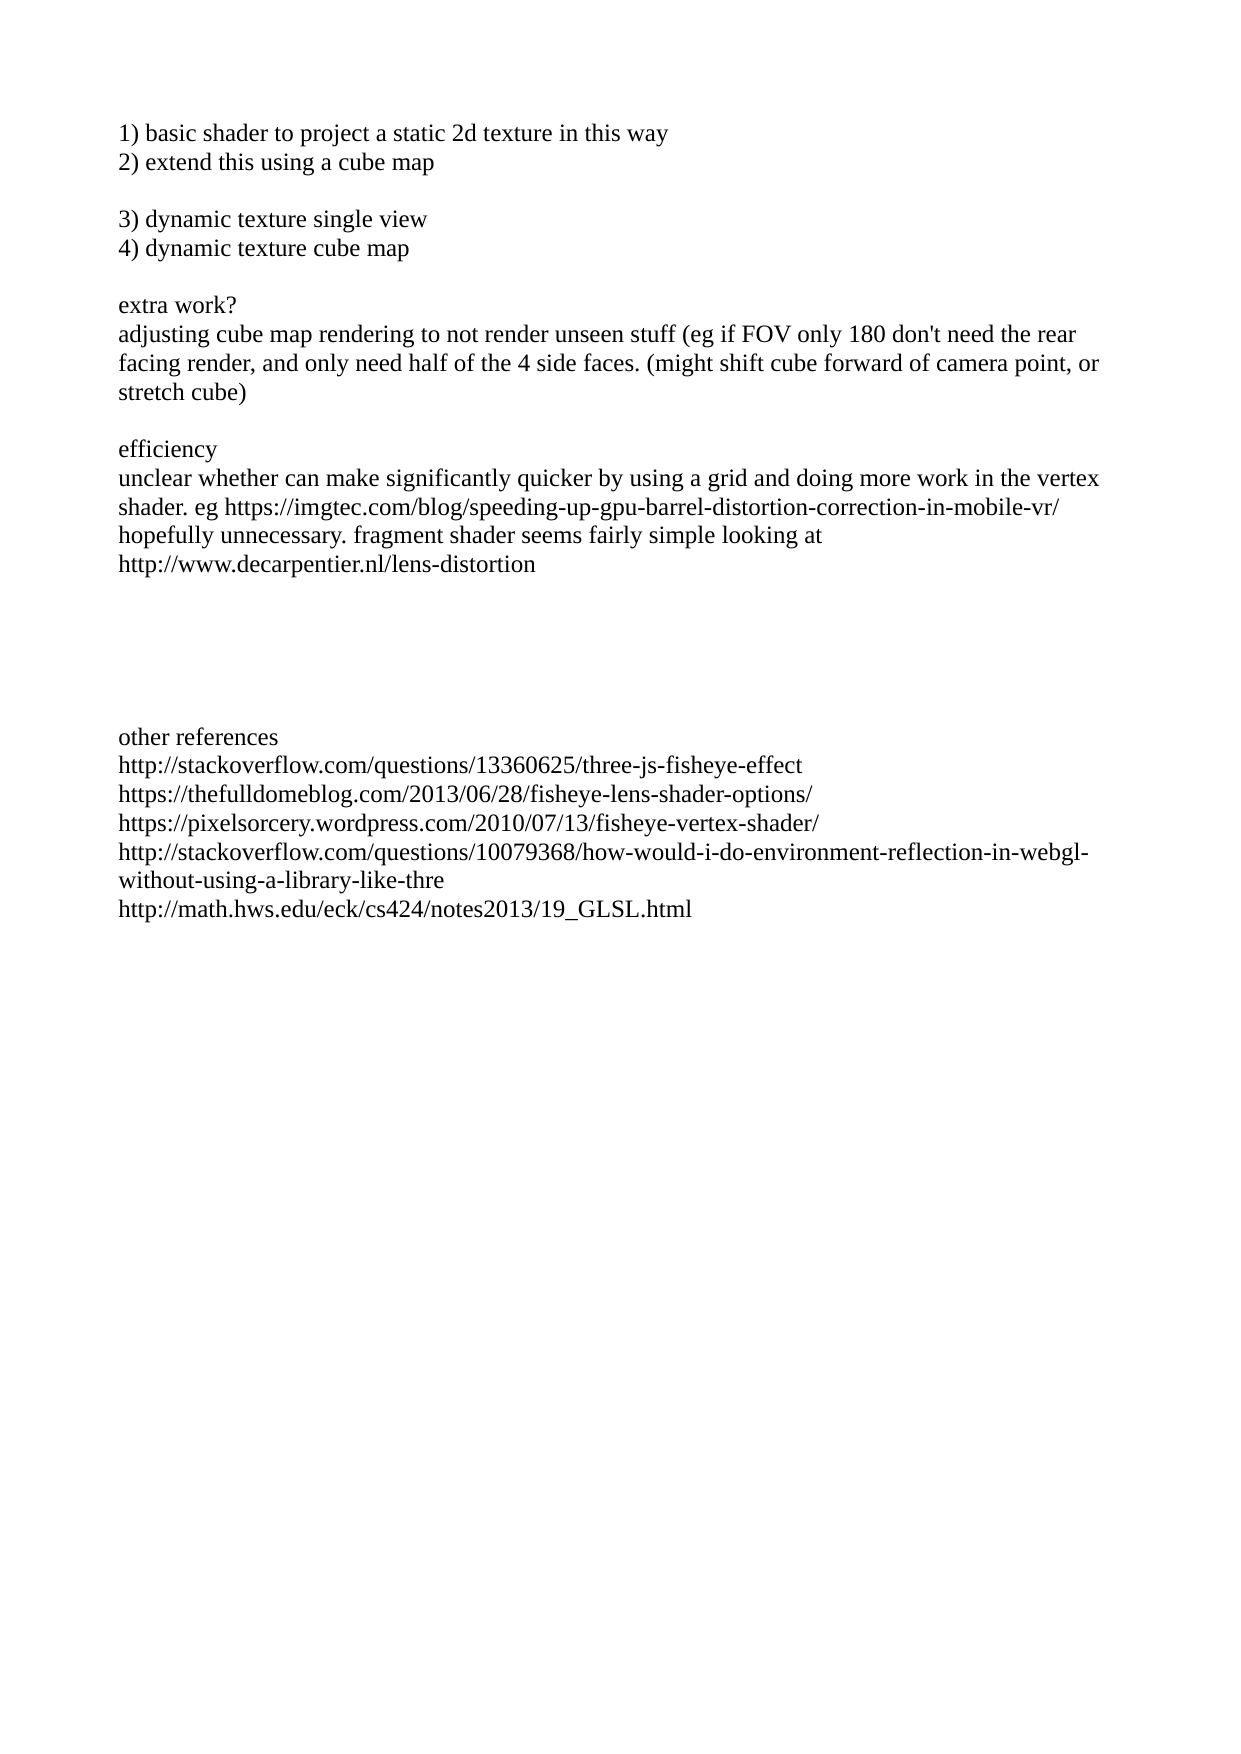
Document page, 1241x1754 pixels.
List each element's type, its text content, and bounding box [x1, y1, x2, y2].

text https://pixelsorcery.wordpress.com/2010/07/13/fisheye-vertex-shader/ [118, 808, 1122, 837]
text 1) basic shader to project a static 2d texture in this way [118, 118, 1122, 147]
text 4) dynamic texture cube map [118, 233, 1122, 262]
text extra work? [118, 291, 1122, 319]
text 3) dynamic texture single view [118, 204, 1122, 233]
text http://stackoverflow.com/questions/10079368/how-would-i-do-environment-reflection-in-webgl-without-using-a-library-like-thre [118, 837, 1122, 894]
text efficiency [118, 434, 1122, 463]
text unclear whether can make significantly quicker by using a grid and doing more work in the vertex shader. eg https://imgtec.com/blog/speeding-up-gpu-barrel-distortion-correction-in-mobile-vr/ [118, 463, 1122, 521]
text hopefully unnecessary. fragment shader seems fairly simple looking at http://www.decarpentier.nl/lens-distortion [118, 521, 1122, 578]
text http://math.hws.edu/eck/cs424/notes2013/19_GLSL.html [118, 894, 1122, 923]
text adjusting cube map rendering to not render unseen stuff (eg if FOV only 180 don't need the rear facing render, and only need half of the 4 side faces. (might shift cube forward of camera point, or stretch cube) [118, 319, 1122, 406]
text http://stackoverflow.com/questions/13360625/three-js-fisheye-effect [118, 751, 1122, 779]
text https://thefulldomeblog.com/2013/06/28/fisheye-lens-shader-options/ [118, 779, 1122, 808]
text other references [118, 722, 1122, 751]
text 2) extend this using a cube map [118, 147, 1122, 176]
